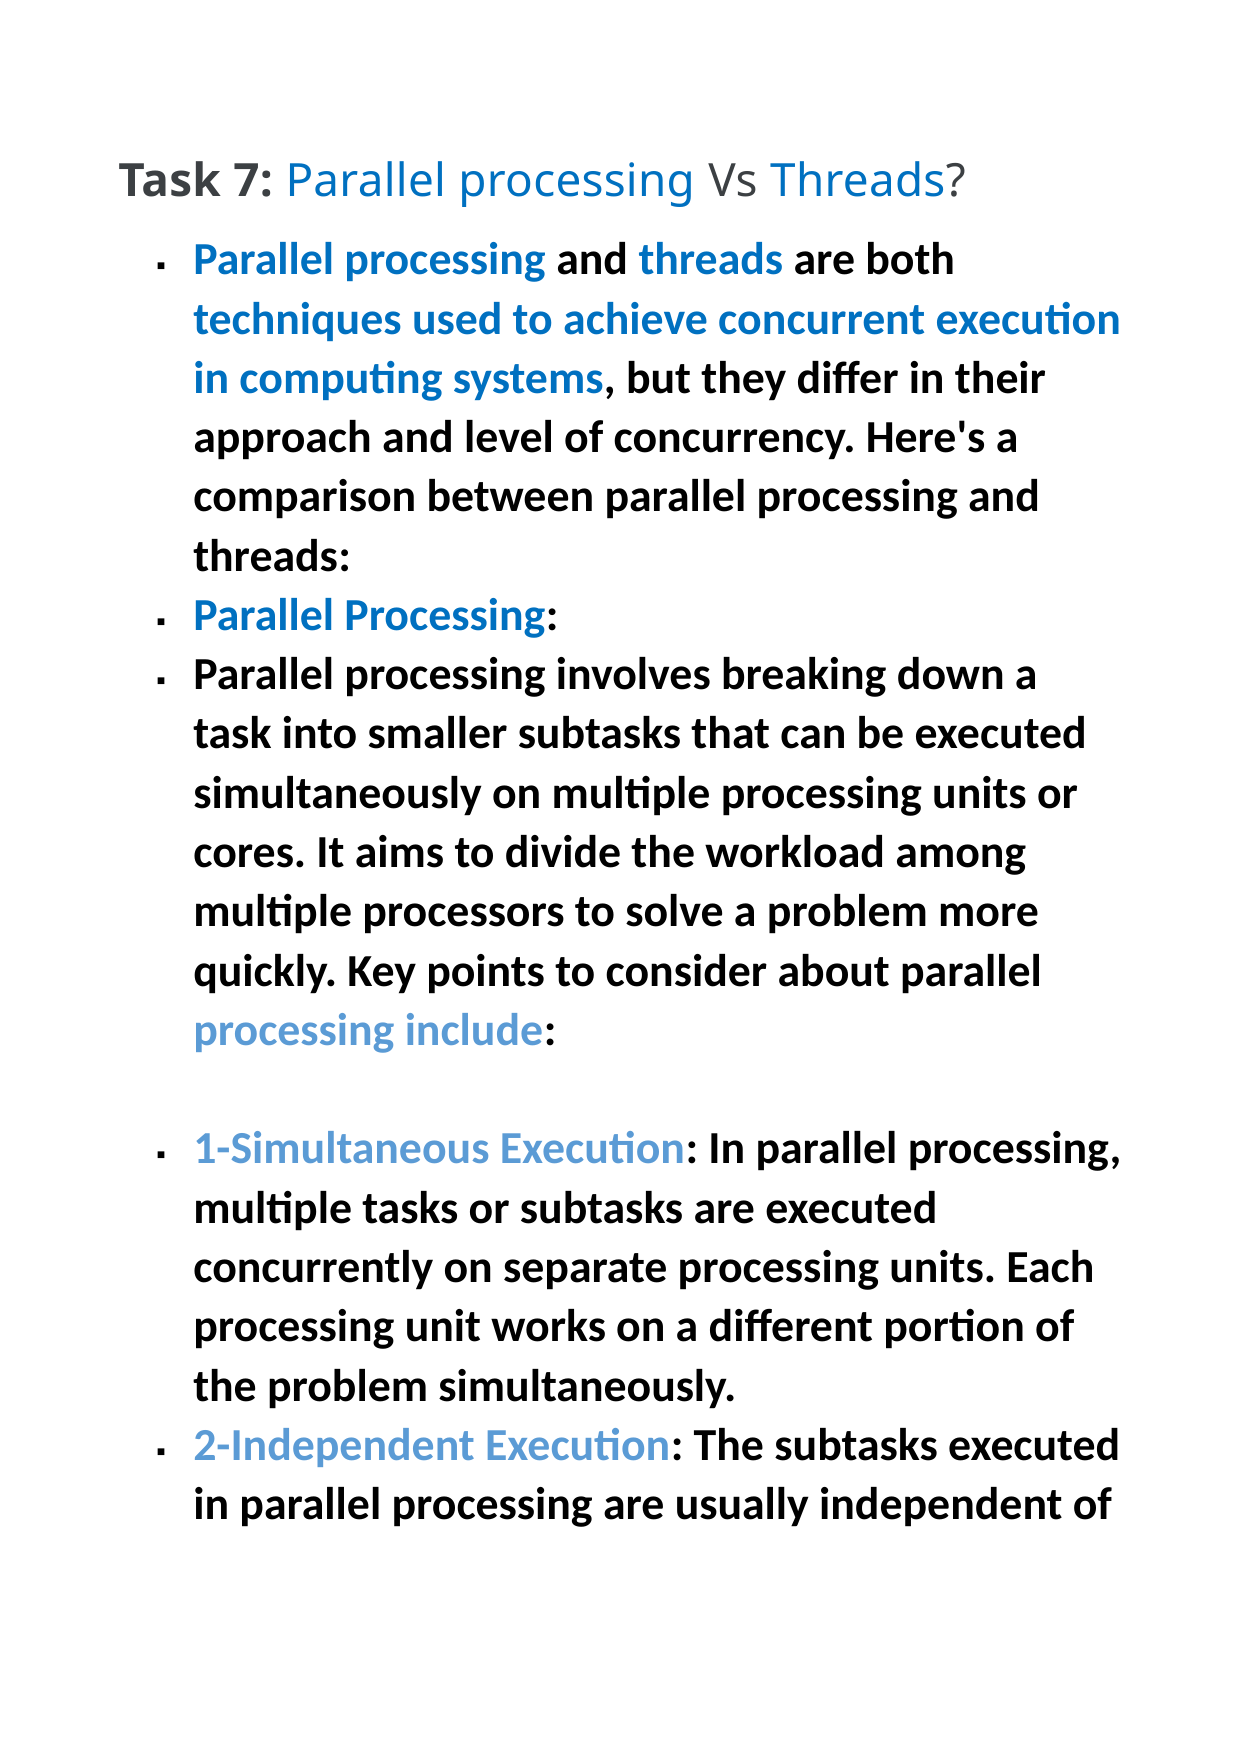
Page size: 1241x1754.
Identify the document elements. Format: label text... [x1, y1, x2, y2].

list 1-Simultaneous Execution: In parallel processing, multiple tasks or subtasks are executed concurrently on separate processing units. Each processing unit works on a different portion of the problem simultaneously. [156, 1119, 1122, 1412]
list Parallel processing involves breaking down a task into smaller subtasks that can be executed simultaneously on multiple processing units or cores. It aims to divide the workload among multiple processors to solve a problem more quickly. Key points to consider about parallel processing include: [156, 645, 1122, 1057]
list 2-Independent Execution: The subtasks executed in parallel processing are usually independent of [156, 1416, 1122, 1531]
list Parallel Processing: [156, 586, 1122, 642]
list Parallel processing and threads are both techniques used to achieve concurrent execution in computing systems, but they differ in their approach and level of concurrency. Here's a comparison between parallel processing and threads: [156, 230, 1122, 583]
text Task 7: Parallel processing Vs Threads? [118, 148, 1122, 210]
